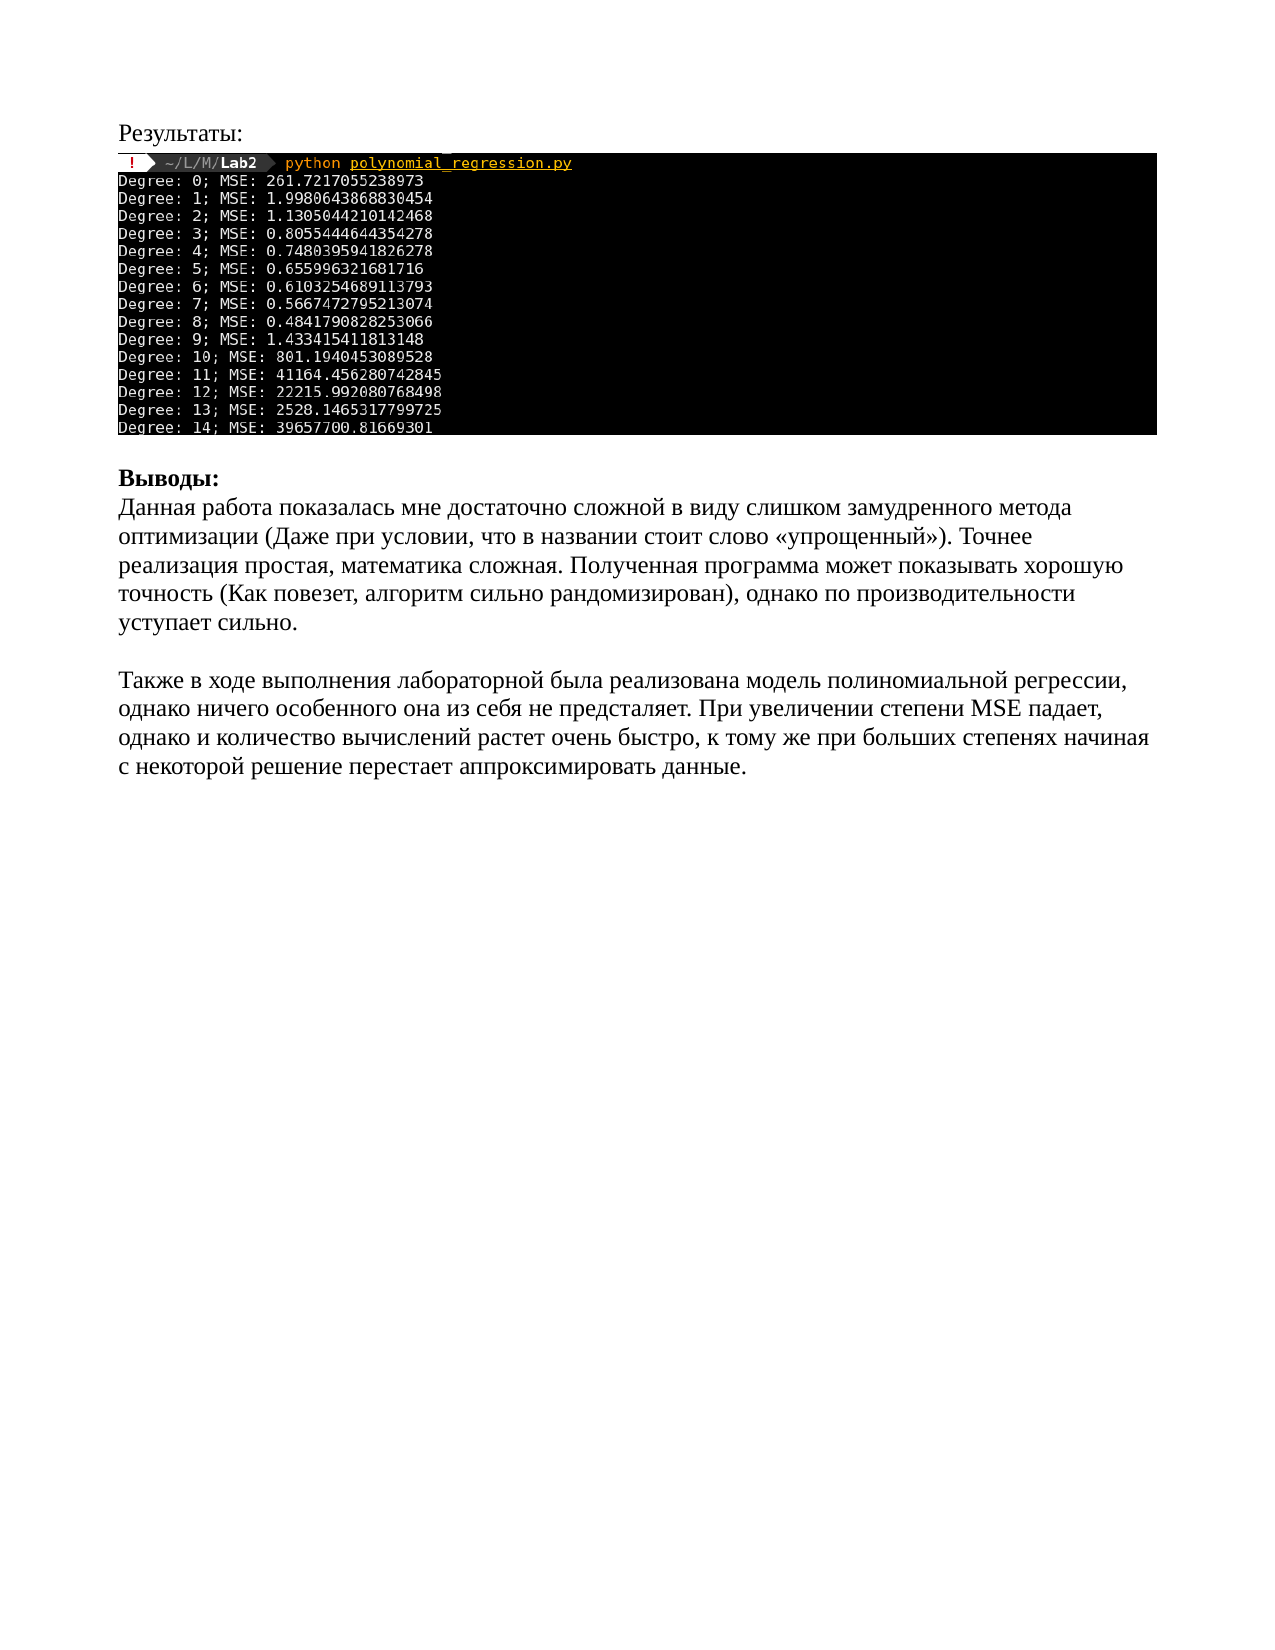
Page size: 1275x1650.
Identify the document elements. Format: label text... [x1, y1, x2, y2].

picture [118, 153, 1157, 435]
text Выводы: [118, 463, 1157, 492]
text Данная работа показалась мне достаточно сложной в виду слишком замудренного метода оптимизации (Даже при условии, что в названии стоит слово «упрощенный»). Точнее реализация простая, математика сложная. Полученная программа может показывать хорошую точность (Как повезет, алгоритм сильно рандомизирован), однако по производительности уступает сильно. [118, 492, 1157, 636]
text Также в ходе выполнения лабораторной была реализована модель полиномиальной регрессии, однако ничего особенного она из себя не предсталяет. При увеличении степени MSE падает, однако и количество вычислений растет очень быстро, к тому же при больших степенях начиная с некоторой решение перестает аппроксимировать данные. [118, 665, 1157, 780]
text Результаты: [118, 118, 1157, 147]
